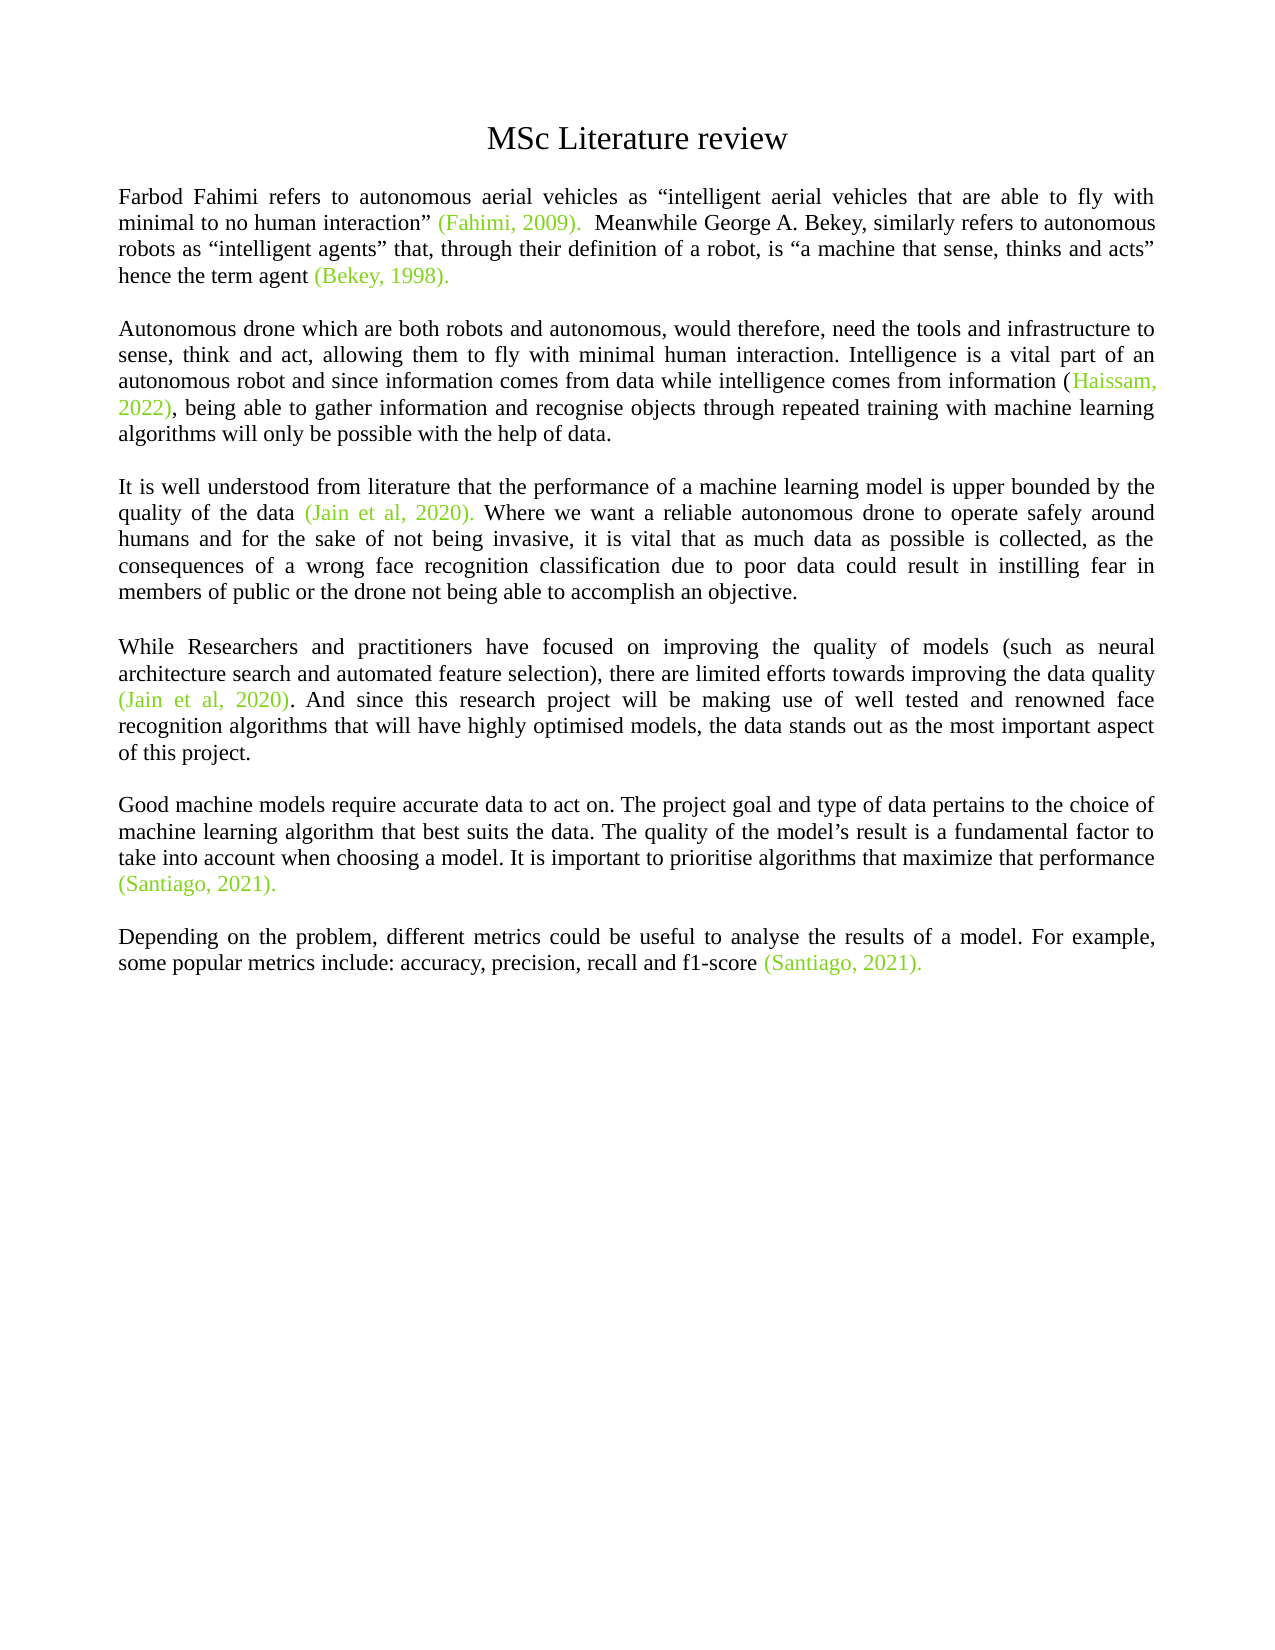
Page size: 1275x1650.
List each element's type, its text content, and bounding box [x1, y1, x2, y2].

text Depending on the problem, different metrics could be useful to analyse the results of a model. For example, some popular metrics include: accuracy, precision, recall and f1-score (Santiago, 2021). [118, 923, 1157, 976]
text MSc Literature review [118, 118, 1157, 156]
text Autonomous drone which are both robots and autonomous, would therefore, need the tools and infrastructure to sense, think and act, allowing them to fly with minimal human interaction. Intelligence is a vital part of an autonomous robot and since information comes from data while intelligence comes from information (Haissam, 2022), being able to gather information and recognise objects through repeated training with machine learning algorithms will only be possible with the help of data. [118, 314, 1157, 446]
text Farbod Fahimi refers to autonomous aerial vehicles as “intelligent aerial vehicles that are able to fly with minimal to no human interaction” (Fahimi, 2009). Meanwhile George A. Bekey, similarly refers to autonomous robots as “intelligent agents” that, through their definition of a robot, is “a machine that sense, thinks and acts” hence the term agent (Bekey, 1998). [118, 183, 1157, 288]
text While Researchers and practitioners have focused on improving the quality of models (such as neural architecture search and automated feature selection), there are limited efforts towards improving the data quality (Jain et al, 2020). And since this research project will be making use of well tested and renowned face recognition algorithms that will have highly optimised models, the data stands out as the most important aspect of this project. [118, 633, 1157, 765]
text Good machine models require accurate data to act on. The project goal and type of data pertains to the choice of machine learning algorithm that best suits the data. The quality of the model’s result is a fundamental factor to take into account when choosing a model. It is important to prioritise algorithms that maximize that performance (Santiago, 2021). [118, 791, 1157, 897]
text It is well understood from literature that the performance of a machine learning model is upper bounded by the quality of the data (Jain et al, 2020). Where we want a reliable autonomous drone to operate safely around humans and for the sake of not being invasive, it is vital that as much data as possible is collected, as the consequences of a wrong face recognition classification due to poor data could result in instilling fear in members of public or the drone not being able to accomplish an objective. [118, 473, 1157, 604]
